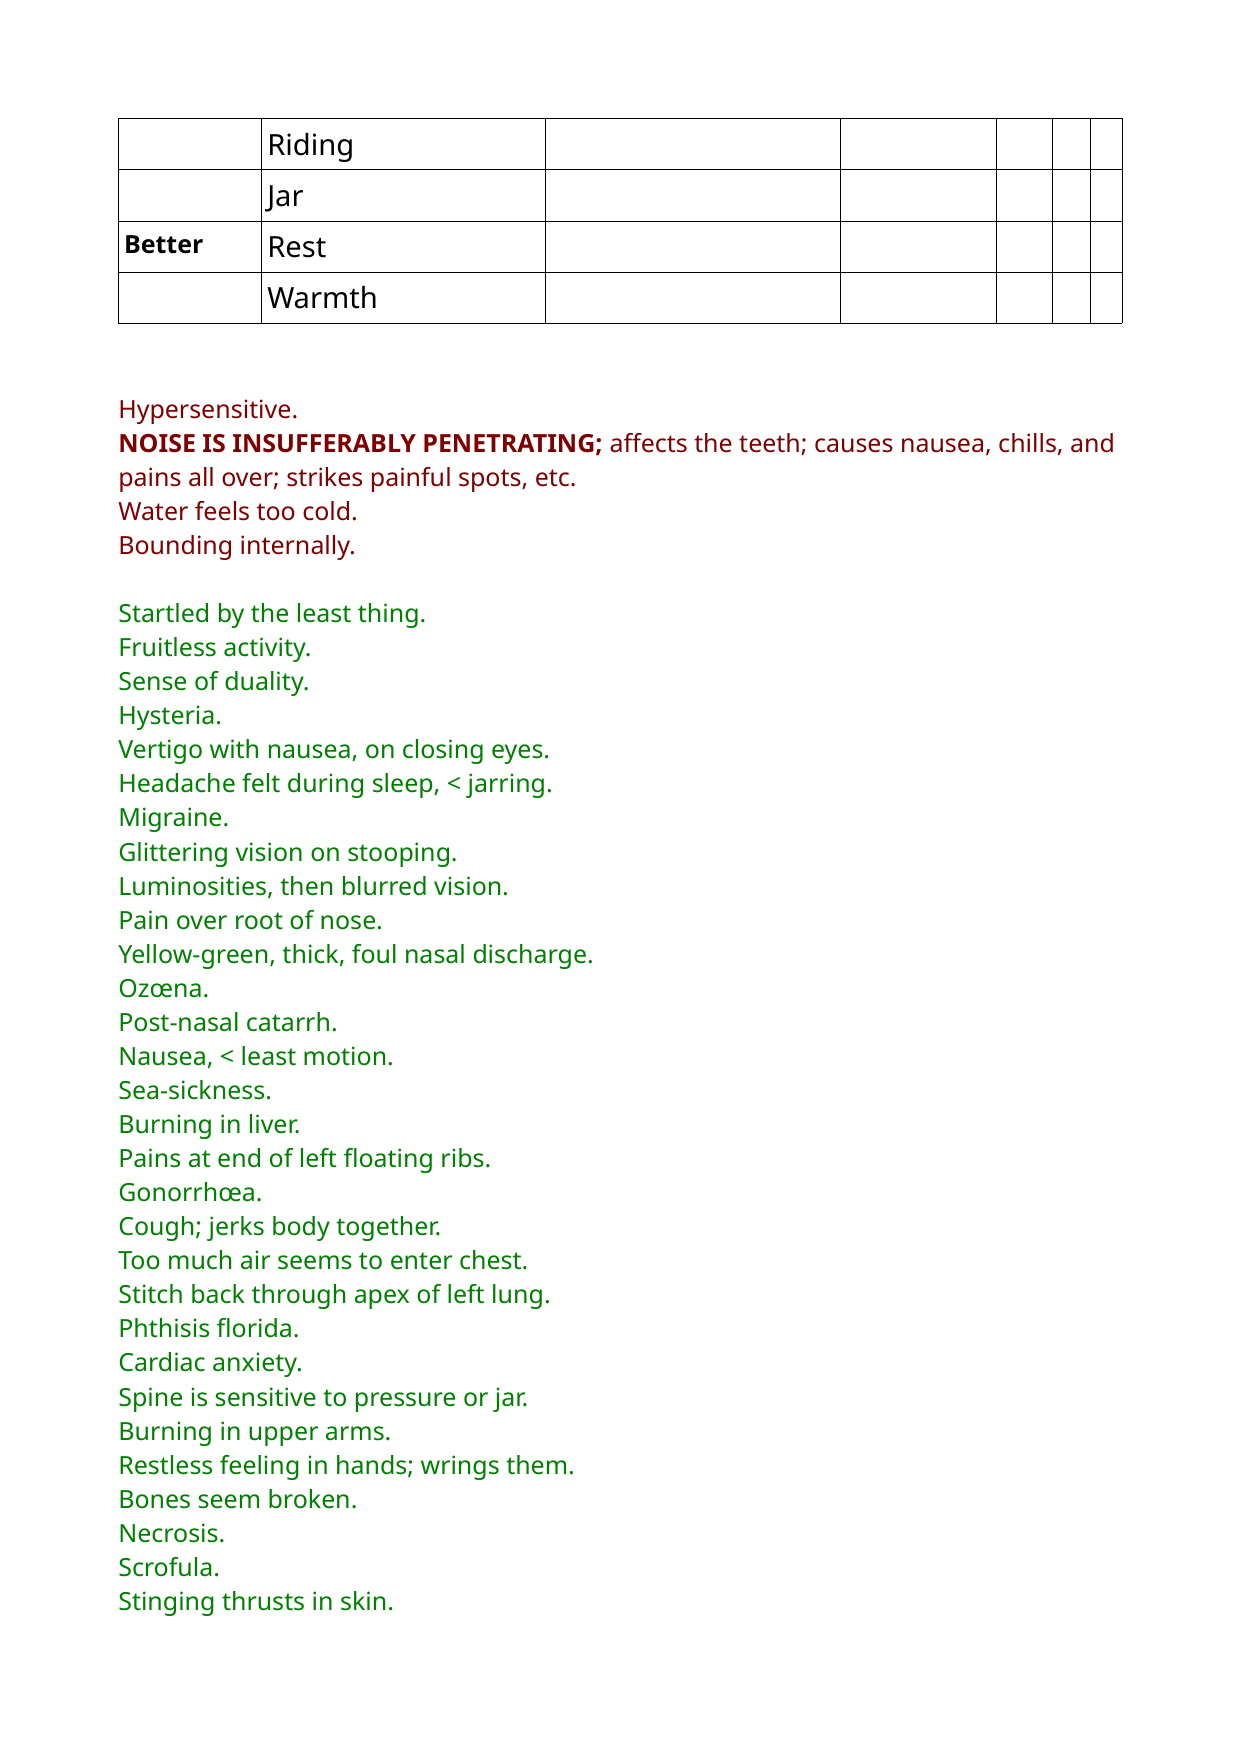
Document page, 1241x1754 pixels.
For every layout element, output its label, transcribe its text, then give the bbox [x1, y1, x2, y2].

text Vertigo with nausea, on closing eyes. [118, 732, 1122, 766]
table_cell [1091, 170, 1122, 221]
table_cell [546, 170, 840, 221]
text Bones seem broken. [118, 1481, 1122, 1515]
text Fruitless activity. [118, 630, 1122, 664]
text Luminosities, then blurred vision. [118, 868, 1122, 902]
table_cell Better [119, 222, 261, 272]
table_cell Warmth [262, 273, 545, 323]
text Nausea, < least motion. [118, 1038, 1122, 1073]
table_cell [1053, 119, 1090, 169]
text Sea-sickness. [118, 1073, 1122, 1107]
table_cell [1091, 119, 1122, 169]
text Pain over root of nose. [118, 902, 1122, 936]
table_cell Riding [262, 119, 545, 169]
table_cell [1053, 273, 1090, 323]
text Glittering vision on stooping. [118, 834, 1122, 868]
text Pains at end of left floating ribs. [118, 1141, 1122, 1175]
text Restless feeling in hands; wrings them. [118, 1447, 1122, 1481]
text Sense of duality. [118, 664, 1122, 698]
text Too much air seems to enter chest. [118, 1243, 1122, 1277]
table_cell [1091, 273, 1122, 323]
text Hypersensitive. [118, 391, 1122, 425]
text NOISE IS INSUFFERABLY PENETRATING; affects the teeth; causes nausea, chills, and pains all over; strikes painful spots, etc. [118, 425, 1122, 493]
table_cell [119, 273, 261, 323]
table_cell [119, 119, 261, 169]
table_cell [997, 222, 1052, 272]
text Headache felt during sleep, < jarring. [118, 766, 1122, 800]
table_cell [841, 119, 996, 169]
table_cell [997, 170, 1052, 221]
table_cell [1091, 222, 1122, 272]
table_cell [841, 170, 996, 221]
table_cell [1053, 222, 1090, 272]
text Ozœna. [118, 970, 1122, 1004]
table_cell [997, 273, 1052, 323]
table_cell [1053, 170, 1090, 221]
table_cell [546, 222, 840, 272]
text Cardiac anxiety. [118, 1345, 1122, 1379]
text Burning in liver. [118, 1107, 1122, 1141]
text Burning in upper arms. [118, 1413, 1122, 1447]
text Stinging thrusts in skin. [118, 1583, 1122, 1618]
text Post-nasal catarrh. [118, 1004, 1122, 1038]
table_cell [841, 273, 996, 323]
text Gonorrhœa. [118, 1175, 1122, 1209]
table_cell [997, 119, 1052, 169]
text Yellow-green, thick, foul nasal discharge. [118, 936, 1122, 970]
table_cell [546, 273, 840, 323]
text Hysteria. [118, 698, 1122, 732]
table_cell Rest [262, 222, 545, 272]
text Stitch back through apex of left lung. [118, 1277, 1122, 1311]
text Necrosis. [118, 1515, 1122, 1549]
text Bounding internally. [118, 528, 1122, 562]
table_cell [841, 222, 996, 272]
table_cell [119, 170, 261, 221]
text Spine is sensitive to pressure or jar. [118, 1379, 1122, 1413]
text Water feels too cold. [118, 493, 1122, 528]
table_cell Jar [262, 170, 545, 221]
table_cell [546, 119, 840, 169]
text Cough; jerks body together. [118, 1209, 1122, 1243]
text Phthisis florida. [118, 1311, 1122, 1345]
text Scrofula. [118, 1549, 1122, 1583]
text Startled by the least thing. [118, 596, 1122, 630]
text Migraine. [118, 800, 1122, 834]
